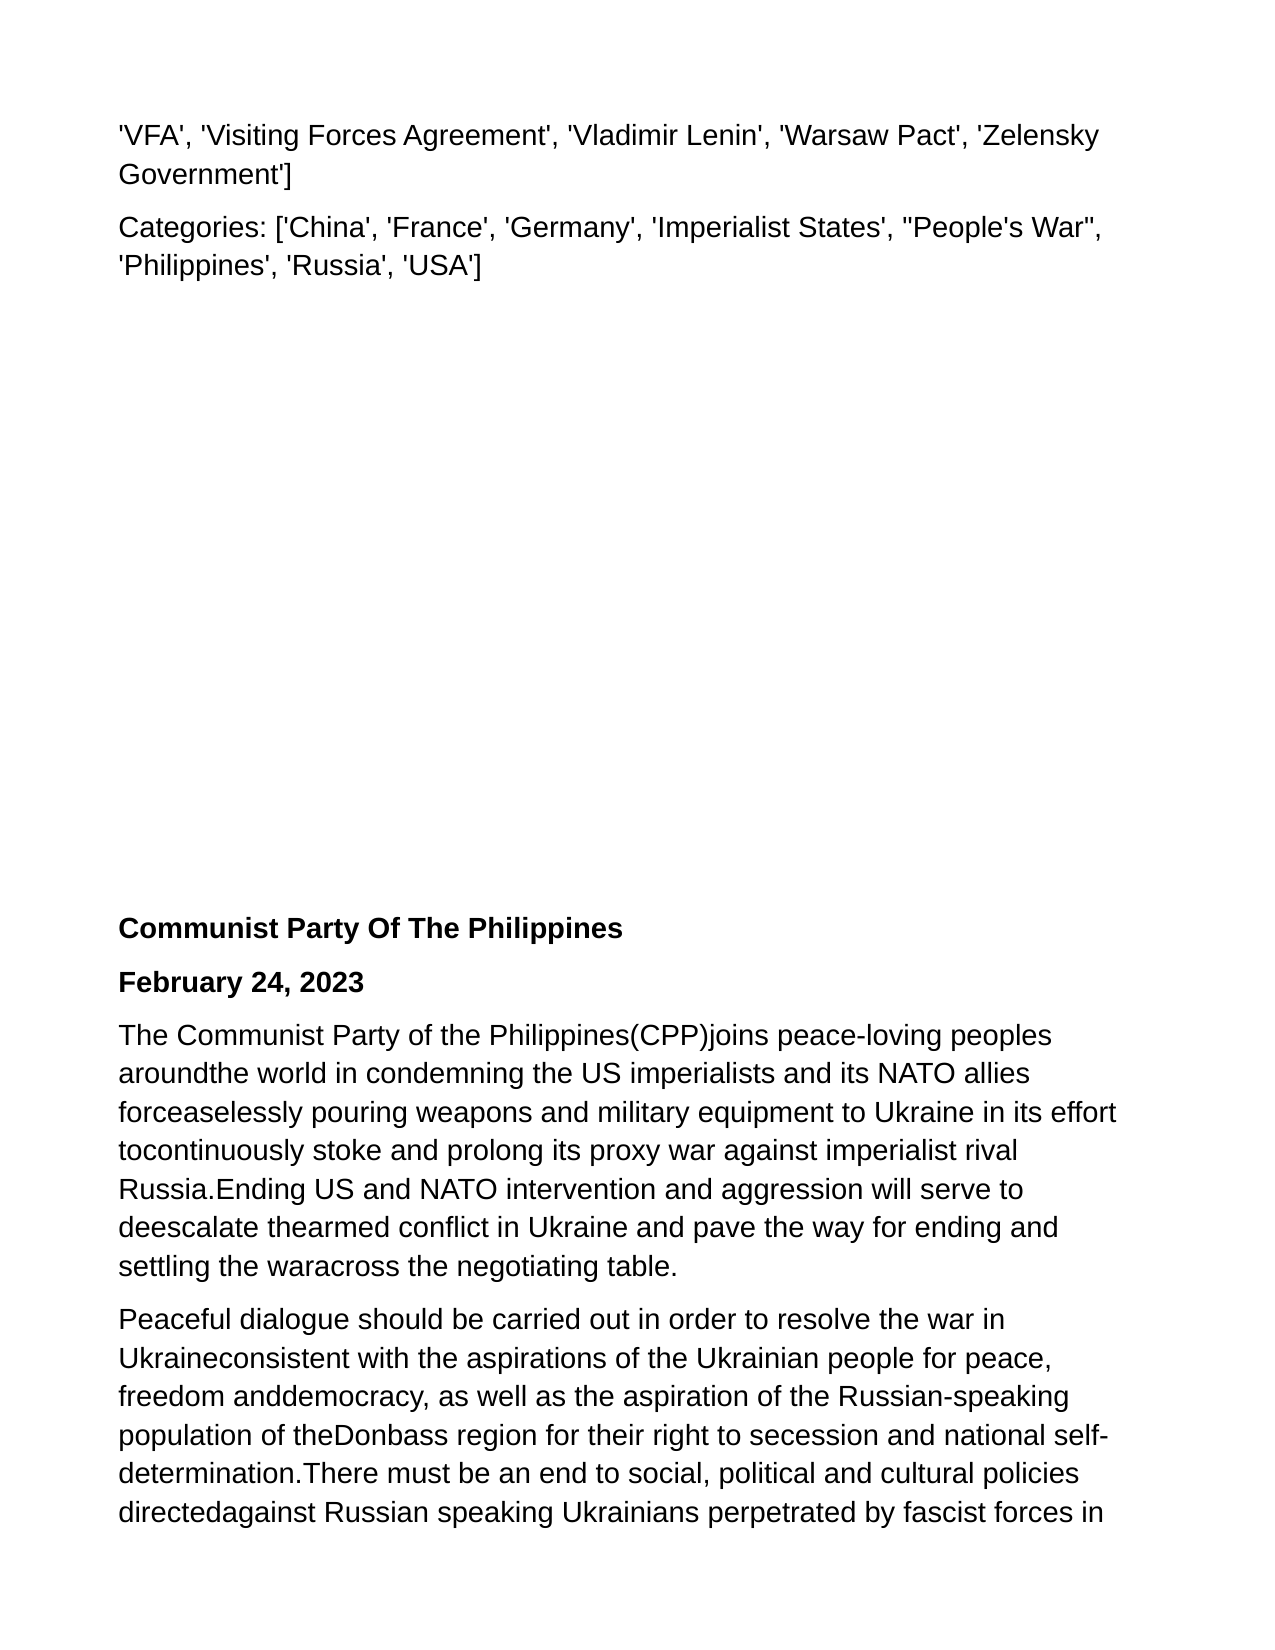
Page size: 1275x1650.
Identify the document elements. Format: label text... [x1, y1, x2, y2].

text Communist Party Of The Philippines [118, 301, 1157, 945]
text Categories: ['China', 'France', 'Germany', 'Imperialist States', "People's War", 'Philippines', 'Russia', 'USA'] [118, 210, 1157, 282]
text Peaceful dialogue should be carried out in order to resolve the war in Ukraineconsistent with the aspirations of the Ukrainian people for peace, freedom anddemocracy, as well as the aspiration of the Russian-speaking population of theDonbass region for their right to secession and national self-determination.There must be an end to social, political and cultural policies directedagainst Russian speaking Ukrainians perpetrated by fascist forces in [118, 1302, 1157, 1528]
text The Communist Party of the Philippines(CPP)joins peace-loving peoples aroundthe world in condemning the US imperialists and its NATO allies forceaselessly pouring weapons and military equipment to Ukraine in its effort tocontinuously stoke and prolong its proxy war against imperialist rival Russia.Ending US and NATO intervention and aggression will serve to deescalate thearmed conflict in Ukraine and pave the way for ending and settling the waracross the negotiating table. [118, 1018, 1157, 1283]
text 'VFA', 'Visiting Forces Agreement', 'Vladimir Lenin', 'Warsaw Pact', 'Zelensky Government'] [118, 118, 1157, 190]
text February 24, 2023 [118, 965, 1157, 998]
